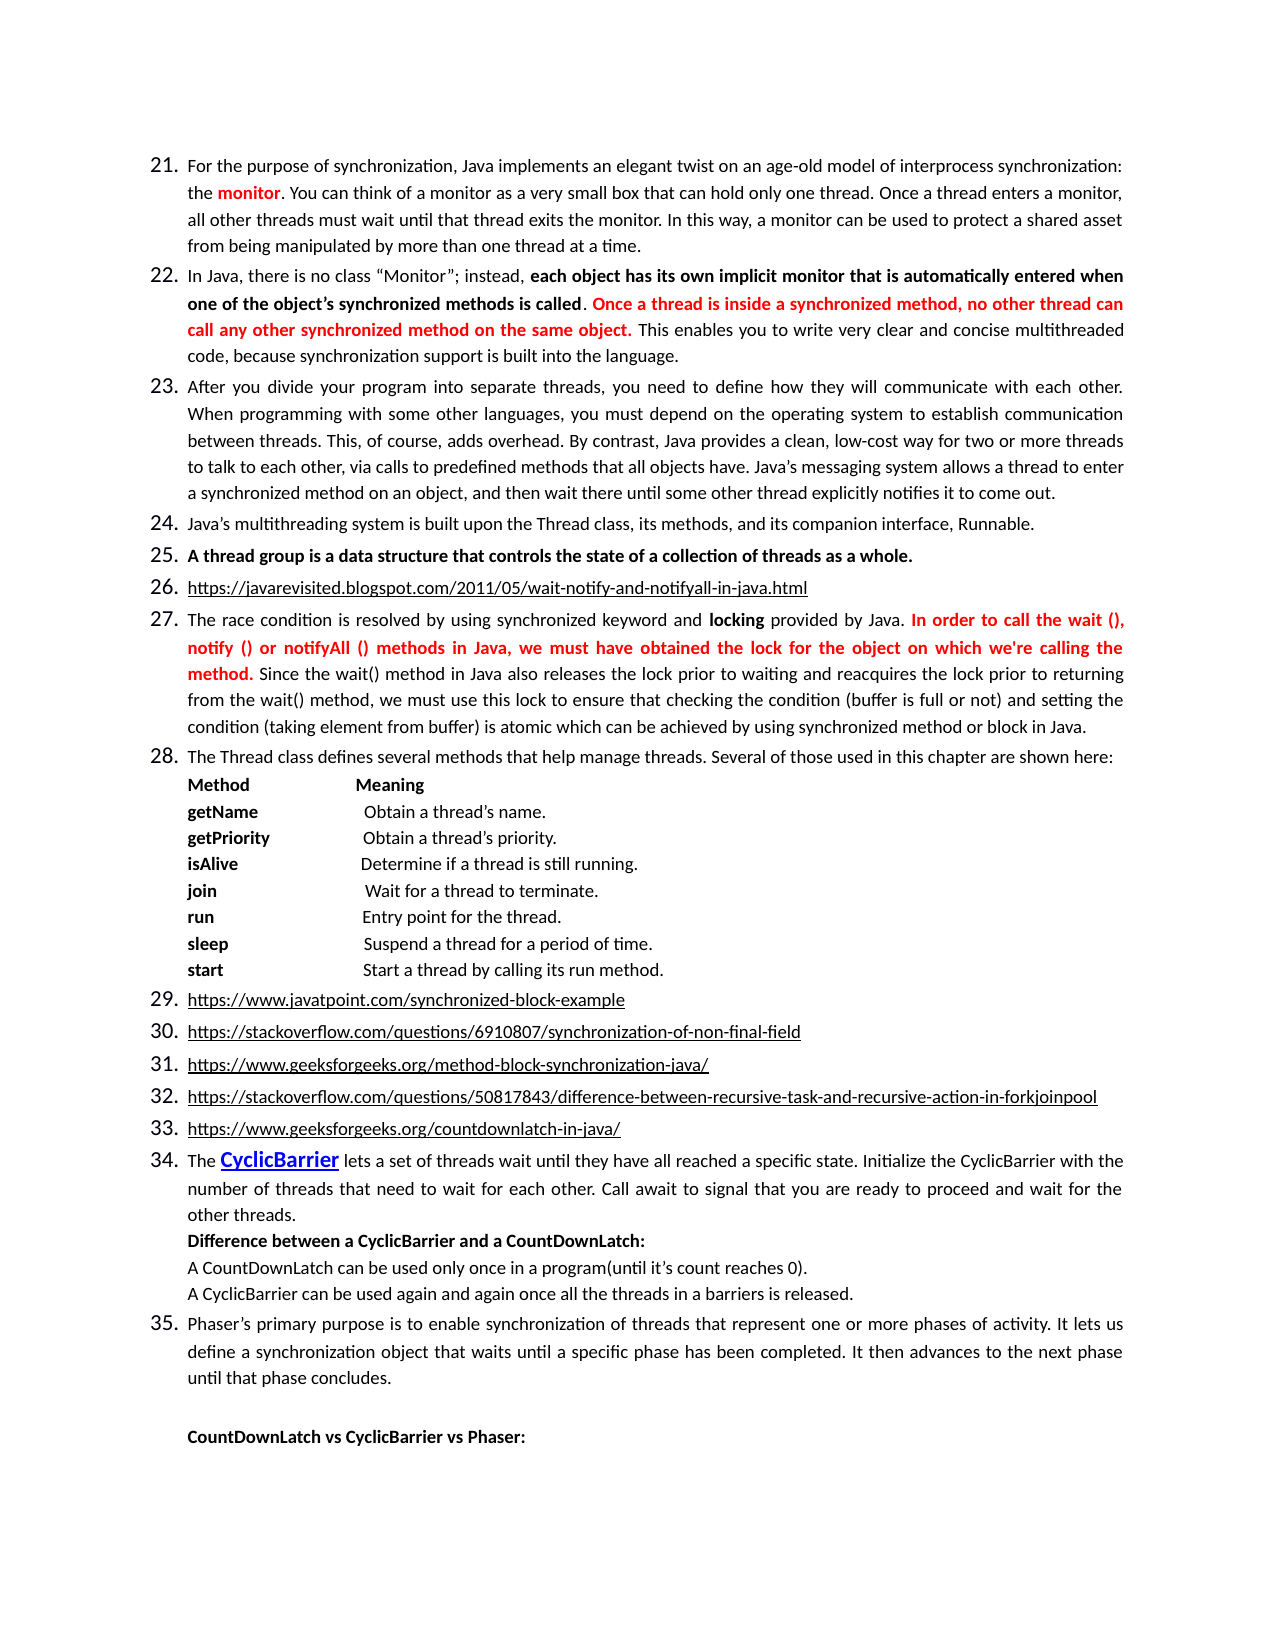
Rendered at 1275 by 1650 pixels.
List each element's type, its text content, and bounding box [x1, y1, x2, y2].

list https://stackoverflow.com/questions/50817843/difference-between-recursive-task-and-recursive-action-in-forkjoinpool [150, 1081, 1125, 1109]
list A CountDownLatch can be used only once in a program(until it’s count reaches 0). [150, 1256, 1125, 1279]
list A CyclicBarrier can be used again and again once all the threads in a barriers is released. [150, 1282, 1125, 1305]
list https://stackoverflow.com/questions/6910807/synchronization-of-non-final-field [150, 1017, 1125, 1044]
list Method Meaning [150, 773, 1125, 796]
list CountDownLatch vs CyclicBarrier vs Phaser: [150, 1425, 1125, 1448]
list In Java, there is no class “Monitor”; instead, each object has its own implicit monitor that is automatically entered when one of the object’s synchronized methods is called. Once a thread is inside a synchronized method, no other thread can call any other synchronized method on the same object. This enables you to write very clear and concise multithreaded code, because synchronization support is built into the language. [150, 261, 1125, 368]
list The CyclicBarrier lets a set of threads wait until they have all reached a specific state. Initialize the CyclicBarrier with the number of threads that need to wait for each other. Call await to signal that you are ready to proceed and wait for the other threads. [150, 1145, 1125, 1226]
list For the purpose of synchronization, Java implements an elegant twist on an age-old model of interprocess synchronization: the monitor. You can think of a monitor as a very small box that can hold only one thread. Once a thread enters a monitor, all other threads must wait until that thread exits the monitor. In this way, a monitor can be used to protect a shared asset from being manipulated by more than one thread at a time. [150, 150, 1125, 257]
list run Entry point for the thread. [150, 905, 1125, 928]
list start Start a thread by calling its run method. [150, 958, 1125, 981]
list Java’s multithreading system is built upon the Thread class, its methods, and its companion interface, Runnable. [150, 508, 1125, 536]
list join Wait for a thread to terminate. [150, 879, 1125, 902]
list https://www.javatpoint.com/synchronized-block-example [150, 984, 1125, 1012]
list isAlive Determine if a thread is still running. [150, 853, 1125, 876]
list Difference between a CyclicBarrier and a CountDownLatch: [150, 1229, 1125, 1252]
list getPriority Obtain a thread’s priority. [150, 826, 1125, 849]
list Phaser’s primary purpose is to enable synchronization of threads that represent one or more phases of activity. It lets us define a synchronization object that waits until a specific phase has been completed. It then advances to the next phase until that phase concludes. [150, 1308, 1125, 1389]
list https://www.geeksforgeeks.org/method-block-synchronization-java/ [150, 1049, 1125, 1077]
list After you divide your program into separate threads, you need to define how they will communicate with each other. When programming with some other languages, you must depend on the operating system to establish communication between threads. This, of course, adds overhead. By contrast, Java provides a clean, low-cost way for two or more threads to talk to each other, via calls to predefined methods that all objects have. Java’s messaging system allows a thread to enter a synchronized method on an object, and then wait there until some other thread explicitly notifies it to come out. [150, 371, 1125, 504]
list The Thread class defines several methods that help manage threads. Several of those used in this chapter are shown here: [150, 741, 1125, 769]
list https://www.geeksforgeeks.org/countdownlatch-in-java/ [150, 1113, 1125, 1141]
list https://javarevisited.blogspot.com/2011/05/wait-notify-and-notifyall-in-java.html [150, 572, 1125, 600]
list sleep Suspend a thread for a period of time. [150, 932, 1125, 954]
list getName Obtain a thread’s name. [150, 800, 1125, 823]
list A thread group is a data structure that controls the state of a collection of threads as a whole. [150, 540, 1125, 568]
list The race condition is resolved by using synchronized keyword and locking provided by Java. In order to call the wait (), notify () or notifyAll () methods in Java, we must have obtained the lock for the object on which we're calling the method. Since the wait() method in Java also releases the lock prior to waiting and reacquires the lock prior to returning from the wait() method, we must use this lock to ensure that checking the condition (buffer is full or not) and setting the condition (taking element from buffer) is atomic which can be achieved by using synchronized method or block in Java. [150, 604, 1125, 738]
